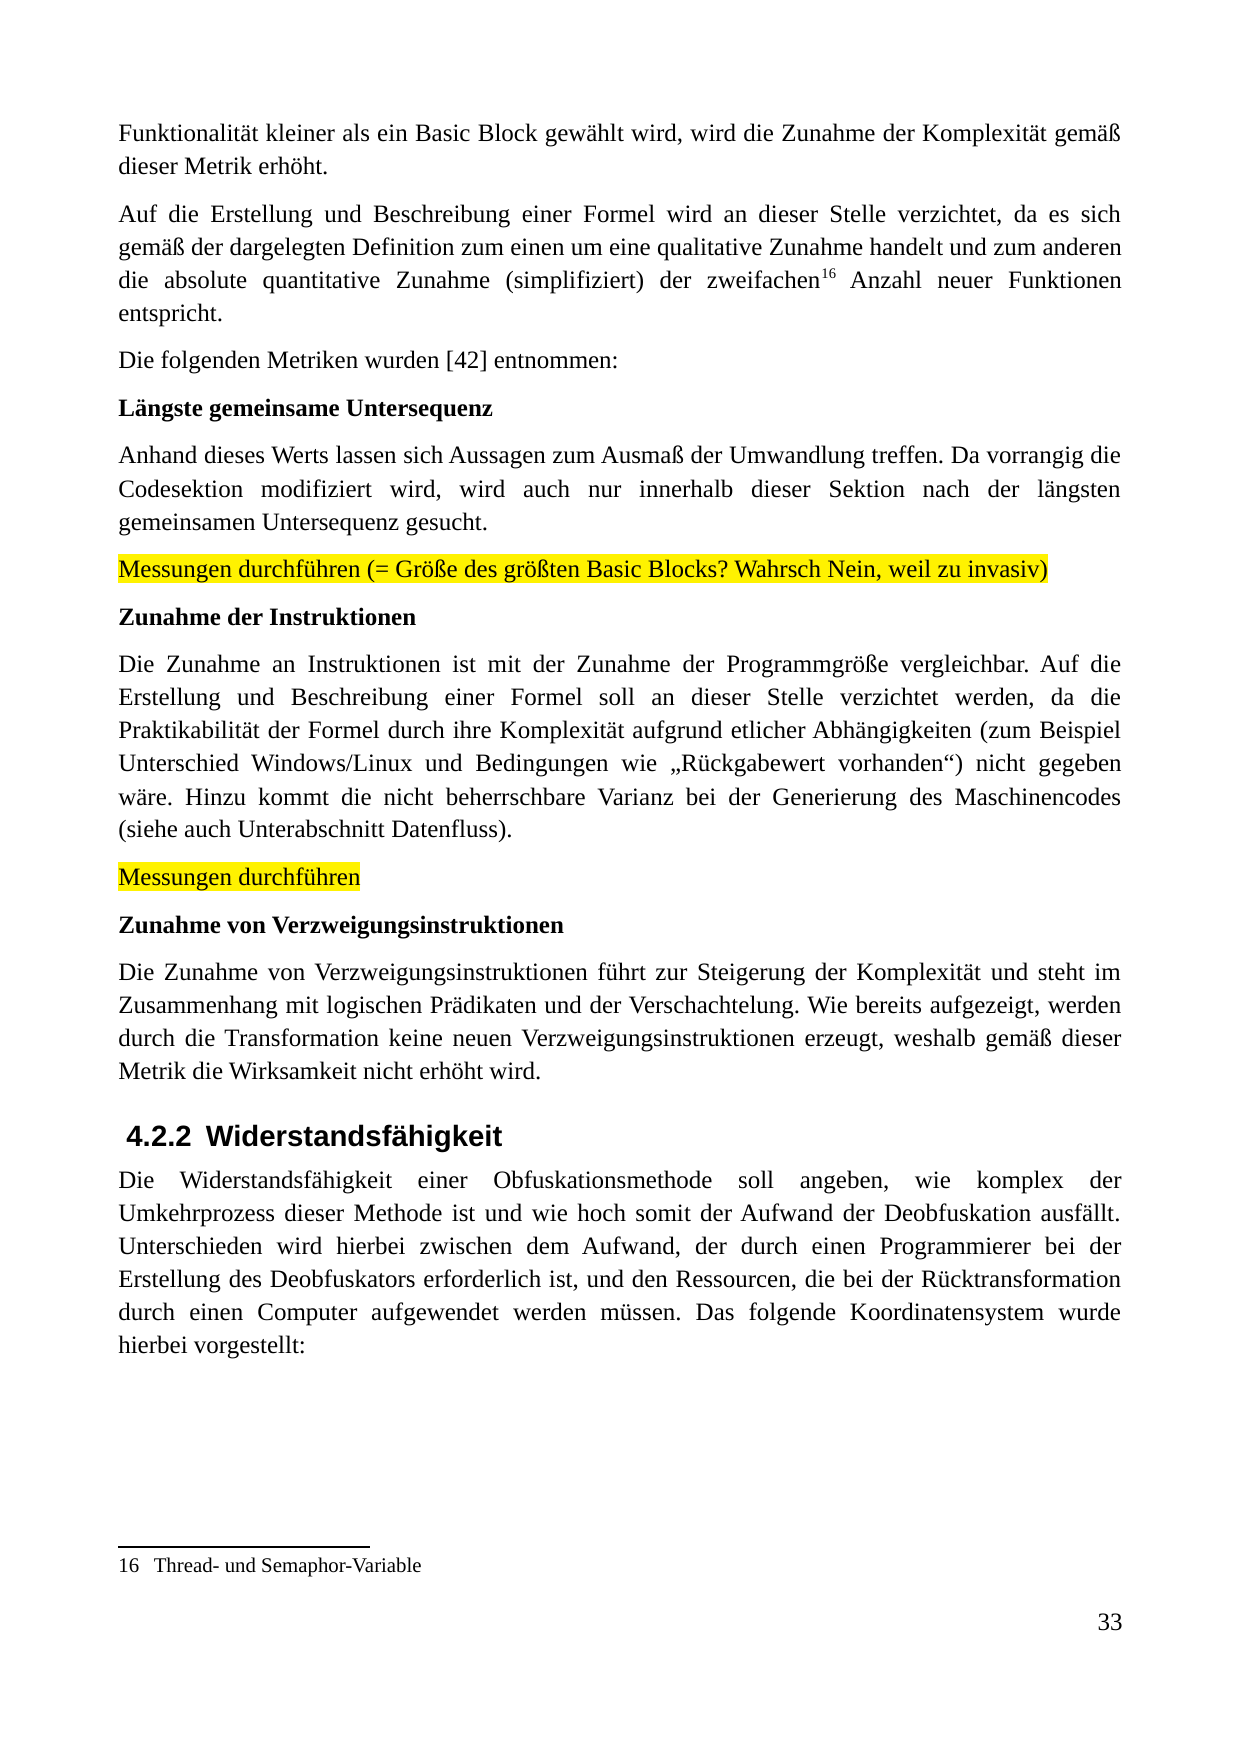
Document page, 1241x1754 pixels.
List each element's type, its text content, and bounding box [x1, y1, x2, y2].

text Die Zunahme an Instruktionen ist mit der Zunahme der Programmgröße vergleichbar. Auf die Erstellung und Beschreibung einer Formel soll an dieser Stelle verzichtet werden, da die Praktikabilität der Formel durch ihre Komplexität aufgrund etlicher Abhängigkeiten (zum Beispiel Unterschied Windows/Linux und Bedingungen wie „Rückgabewert vorhanden“) nicht gegeben wäre. Hinzu kommt die nicht beherrschbare Varianz bei der Generierung des Maschinencodes (siehe auch Unterabschnitt Datenfluss). [118, 649, 1122, 843]
text Die Widerstandsfähigkeit einer Obfuskationsmethode soll angeben, wie komplex der Umkehrprozess dieser Methode ist und wie hoch somit der Aufwand der Deobfuskation ausfällt. Unterschieden wird hierbei zwischen dem Aufwand, der durch einen Programmierer bei der Erstellung des Deobfuskators erforderlich ist, und den Ressourcen, die bei der Rücktransformation durch einen Computer aufgewendet werden müssen. Das folgende Koordinatensystem wurde hierbei vorgestellt: [118, 1165, 1122, 1359]
text Die folgenden Metriken wurden [42] entnommen: [118, 345, 1122, 374]
text Thread- und Semaphor-Variable [118, 1553, 1122, 1577]
text Die Zunahme von Verzweigungsinstruktionen führt zur Steigerung der Komplexität und steht im Zusammenhang mit logischen Prädikaten und der Verschachtelung. Wie bereits aufgezeigt, werden durch die Transformation keine neuen Verzweigungsinstruktionen erzeugt, weshalb gemäß dieser Metrik die Wirksamkeit nicht erhöht wird. [118, 957, 1122, 1085]
text Zunahme der Instruktionen [118, 602, 1122, 631]
text Messungen durchführen (= Größe des größten Basic Blocks? Wahrsch Nein, weil zu invasiv) [118, 554, 1122, 583]
text Funktionalität kleiner als ein Basic Block gewählt wird, wird die Zunahme der Komplexität gemäß dieser Metrik erhöht. [118, 118, 1122, 180]
text Messungen durchführen [118, 862, 1122, 891]
text Zunahme von Verzweigungsinstruktionen [118, 910, 1122, 938]
text Auf die Erstellung und Beschreibung einer Formel wird an dieser Stelle verzichtet, da es sich gemäß der dargelegten Definition zum einen um eine qualitative Zunahme handelt und zum anderen die absolute quantitative Zunahme (simplifiziert) der zweifachen Anzahl neuer Funktionen entspricht. [118, 199, 1122, 327]
subtitle Widerstandsfähigkeit [118, 1119, 1122, 1152]
text Längste gemeinsame Untersequenz [118, 393, 1122, 422]
text Anhand dieses Werts lassen sich Aussagen zum Ausmaß der Umwandlung treffen. Da vorrangig die Codesektion modifiziert wird, wird auch nur innerhalb dieser Sektion nach der längsten gemeinsamen Untersequenz gesucht. [118, 441, 1122, 535]
